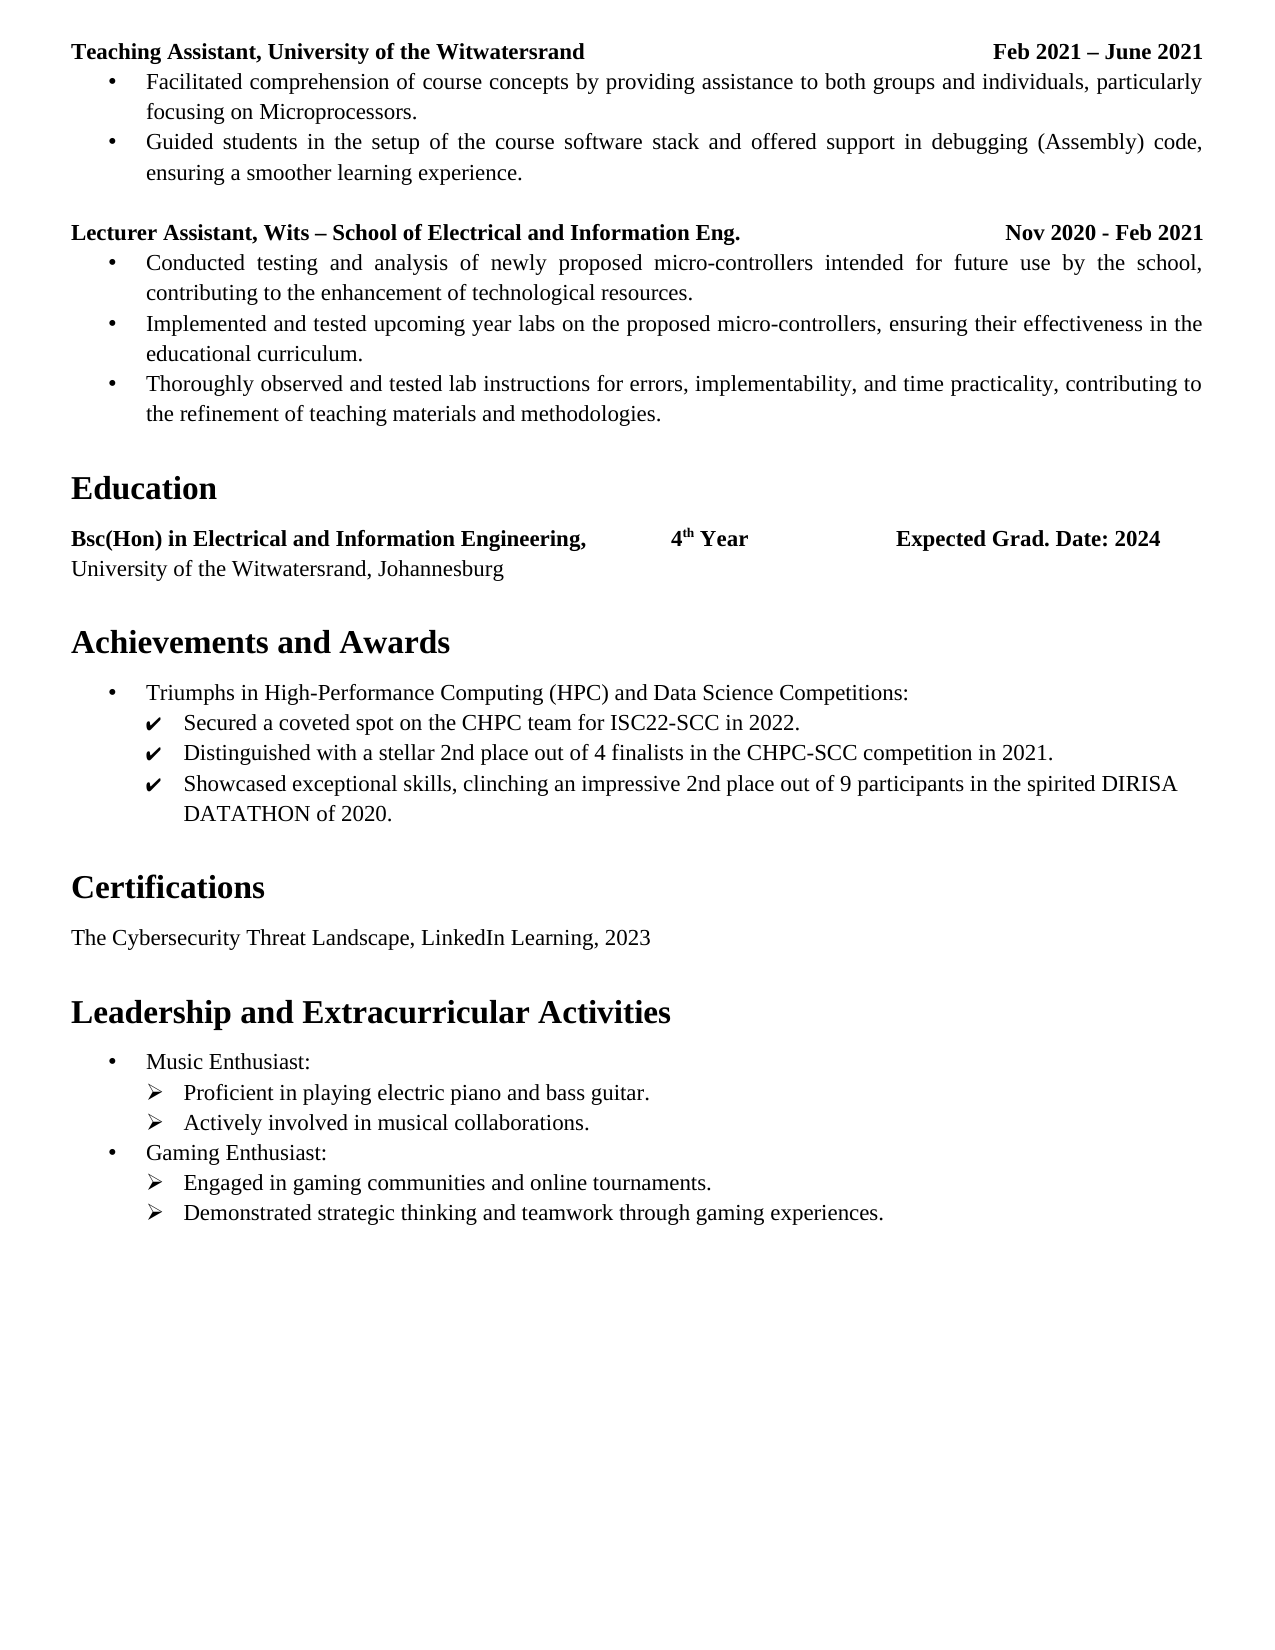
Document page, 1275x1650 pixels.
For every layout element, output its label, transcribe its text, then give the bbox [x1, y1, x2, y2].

subtitle Education [71, 468, 1204, 506]
text Teaching Assistant, University of the Witwatersrand Feb 2021 – June 2021 [71, 38, 1204, 64]
list Gaming Enthusiast: [108, 1139, 1204, 1165]
list Facilitated comprehension of course concepts by providing assistance to both groups and individuals, particularly focusing on Microprocessors. [108, 68, 1204, 124]
subtitle Achievements and Awards [71, 622, 1204, 661]
list Demonstrated strategic thinking and teamwork through gaming experiences. [146, 1199, 1204, 1226]
text University of the Witwatersrand, Johannesburg [71, 555, 1204, 581]
list Conducted testing and analysis of newly proposed micro-controllers intended for future use by the school, contributing to the enhancement of technological resources. [108, 249, 1204, 306]
list Guided students in the setup of the course software stack and offered support in debugging (Assembly) code, ensuring a smoother learning experience. [108, 128, 1204, 185]
list Actively involved in musical collaborations. [146, 1109, 1204, 1135]
list Thoroughly observed and tested lab instructions for errors, implementability, and time practicality, contributing to the refinement of teaching materials and methodologies. [108, 370, 1204, 427]
list Secured a coveted spot on the CHPC team for ISC22-SCC in 2022. [146, 709, 1204, 736]
list Distinguished with a stellar 2nd place out of 4 finalists in the CHPC-SCC competition in 2021. [146, 739, 1204, 766]
list Proficient in playing electric piano and bass guitar. [146, 1079, 1204, 1105]
subtitle Leadership and Extracurricular Activities [71, 992, 1204, 1030]
list Showcased exceptional skills, clinching an impressive 2nd place out of 9 participants in the spirited DIRISA DATATHON of 2020. [146, 770, 1204, 826]
list Implemented and tested upcoming year labs on the proposed micro-controllers, ensuring their effectiveness in the educational curriculum. [108, 310, 1204, 366]
list Triumphs in High-Performance Computing (HPC) and Data Science Competitions: [108, 679, 1204, 705]
text Bsc(Hon) in Electrical and Information Engineering, 4th Year Expected Grad. Date: 2024 [71, 524, 1204, 551]
text Lecturer Assistant, Wits – School of Electrical and Information Eng. Nov 2020 - Feb 2021 [71, 219, 1204, 245]
list Music Enthusiast: [108, 1048, 1204, 1075]
text The Cybersecurity Threat Landscape, LinkedIn Learning, 2023 [71, 924, 1204, 951]
list Engaged in gaming communities and online tournaments. [146, 1169, 1204, 1196]
subtitle Certifications [71, 868, 1204, 906]
